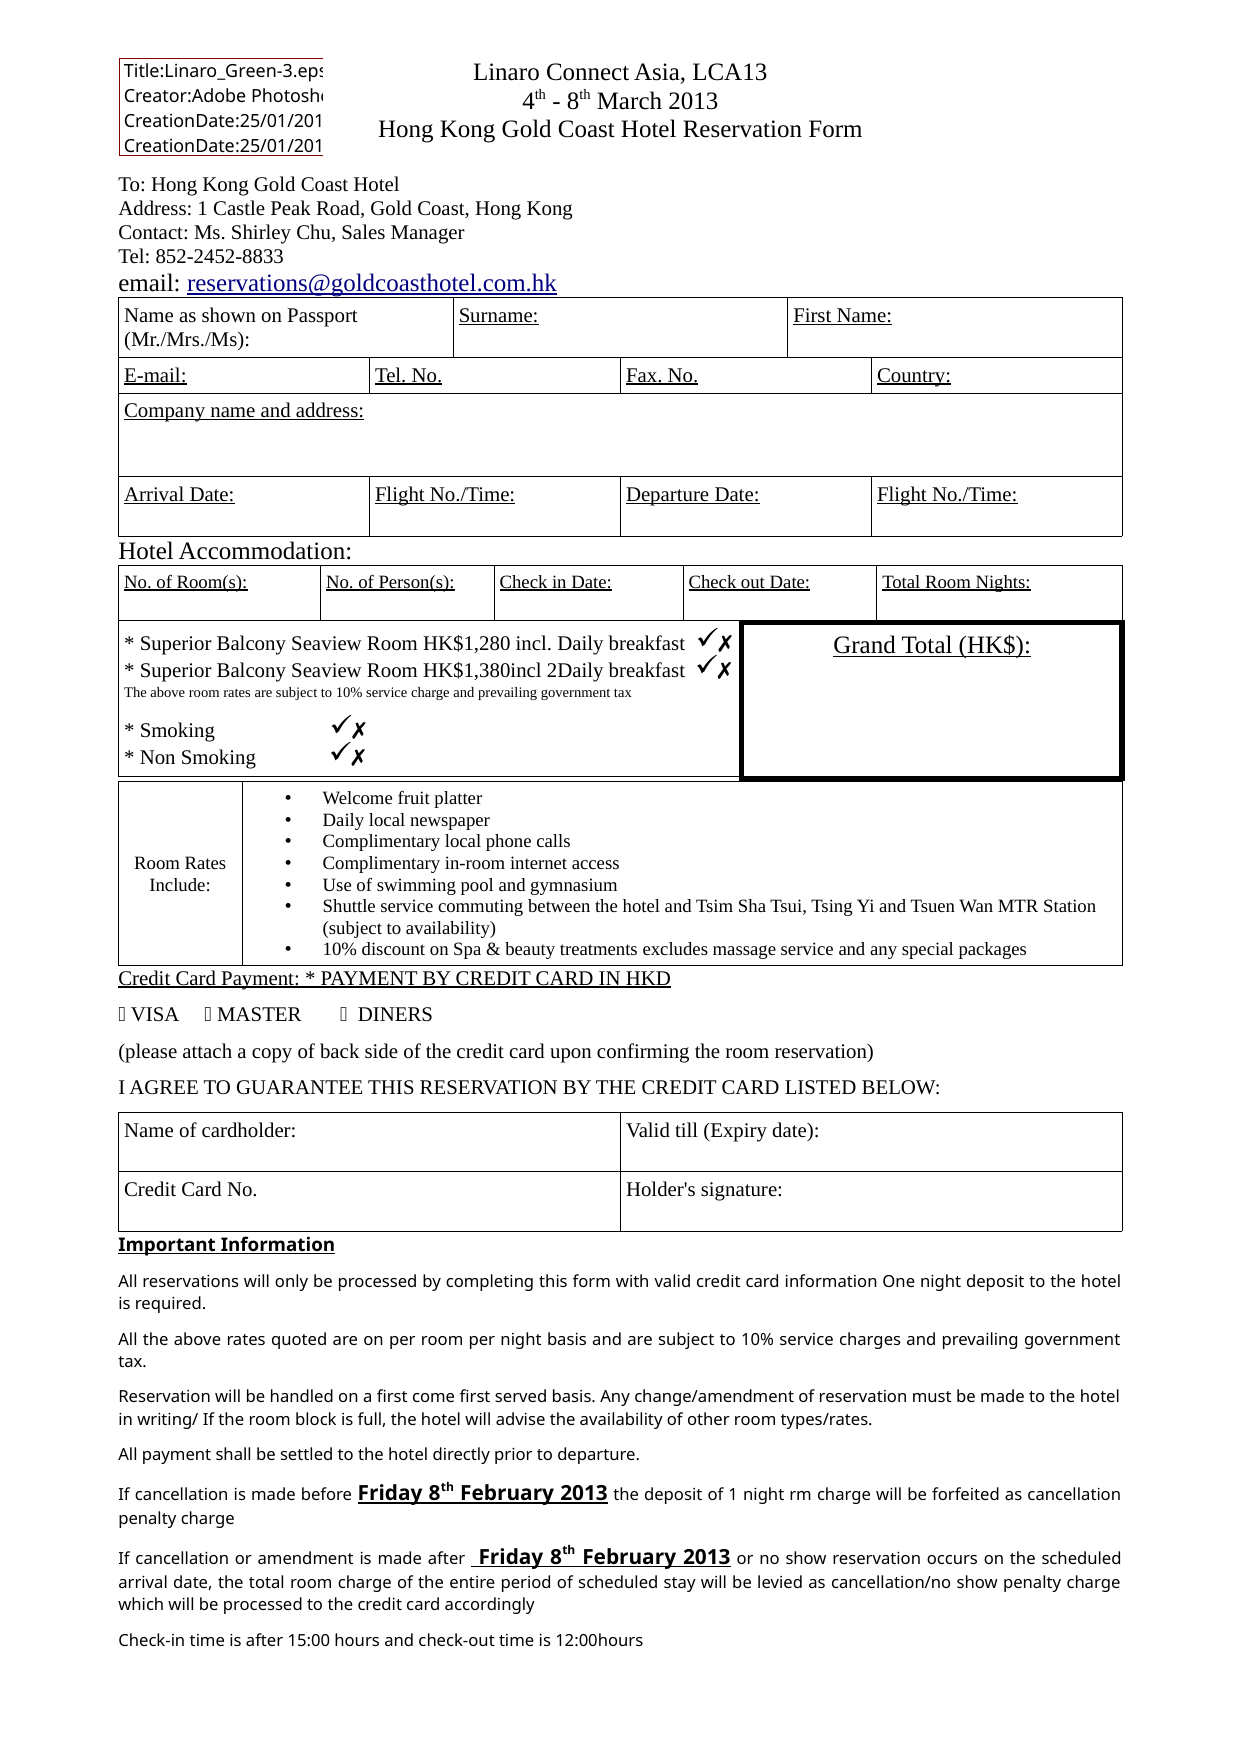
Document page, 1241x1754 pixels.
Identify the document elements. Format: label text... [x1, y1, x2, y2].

table_header Flight No./Time: [872, 477, 1122, 536]
table_header * Superior Balcony Seaview Room HK$1,280 incl. Daily breakfast ✓✗ * Superior Balcony Seaview Room HK$1,380incl 2Daily breakfast ✓✗ The above room rates are subject to 10% service charge and prevailing government tax * Smoking ✓✗ * Non Smoking ✓✗ [119, 621, 739, 776]
text Credit Card Payment: * PAYMENT BY CREDIT CARD IN HKD [118, 966, 1122, 989]
text Contact: Ms. Shirley Chu, Sales Manager [118, 220, 1122, 244]
text (please attach a copy of back side of the credit card upon confirming the room reservation) [118, 1039, 1122, 1063]
table_header Tel. No. [370, 358, 620, 392]
text If cancellation is made before Friday 8th February 2013 the deposit of 1 night rm charge will be forfeited as cancellation penalty charge [118, 1478, 1122, 1529]
text All payment shall be settled to the hotel directly prior to departure. [118, 1443, 1122, 1466]
table_header No. of Person(s): [321, 566, 494, 619]
table_header Surname: [454, 298, 787, 357]
text 4th - 8th March 2013 [120, 86, 1122, 114]
table_header Grand Total (HK$): [744, 625, 1119, 776]
table_header Name of cardholder: [119, 1113, 620, 1171]
text Reservation will be handled on a first come first served basis. Any change/amendment of reservation must be made to the hotel in writing/ If the room block is full, the hotel will advise the availability of other room types/rates. [118, 1385, 1122, 1431]
table_header Company name and address: [119, 394, 1122, 476]
table_cell Holder's signature: [621, 1172, 1122, 1231]
table_header Room Rates Include: [119, 782, 242, 965]
text Tel: 852-2452-8833 [118, 244, 1122, 268]
table_header Check in Date: [495, 566, 683, 619]
table_header Check out Date: [684, 566, 876, 619]
table_header Fax. No. [621, 358, 871, 392]
text Hong Kong Gold Coast Hotel Reservation Form [120, 114, 1122, 143]
table_header Welcome fruit platter Daily local newspaper Complimentary local phone calls Complimentary in-room internet access Use of swimming pool and gymnasium Shuttle service commuting between the hotel and Tsim Sha Tsui, Tsing Yi and Tsuen Wan MTR Station (subject to availability) 10% discount on Spa & beauty treatments excludes massage service and any special packages [243, 782, 1122, 965]
table_header Departure Date: [621, 477, 871, 536]
text If cancellation or amendment is made after Friday 8th February 2013 or no show reservation occurs on the scheduled arrival date, the total room charge of the entire period of scheduled stay will be levied as cancellation/no show penalty charge which will be processed to the credit card accordingly [118, 1542, 1122, 1616]
table_header Flight No./Time: [370, 477, 620, 536]
text Important Information [118, 1232, 1122, 1257]
text All the above rates quoted are on per room per night basis and are subject to 10% service charges and prevailing government tax. [118, 1327, 1122, 1373]
table_header First Name: [788, 298, 1122, 357]
table_header Total Room Nights: [877, 566, 1122, 619]
text Linaro Connect Asia, LCA13 [118, 57, 1122, 86]
table_header No. of Room(s): [119, 566, 320, 619]
table_header Name as shown on Passport (Mr./Mrs./Ms): [119, 298, 453, 357]
text Check-in time is after 15:00 hours and check-out time is 12:00hours [118, 1628, 1122, 1651]
text To: Hong Kong Gold Coast Hotel [118, 172, 1122, 196]
text I AGREE TO GUARANTEE THIS RESERVATION BY THE CREDIT CARD LISTED BELOW: [118, 1075, 1122, 1099]
text email: reservations@goldcoasthotel.com.hk [118, 268, 1122, 297]
text Address: 1 Castle Peak Road, Gold Coast, Hong Kong [118, 196, 1122, 220]
table_header Arrival Date: [119, 477, 369, 536]
table_cell Credit Card No. [119, 1172, 620, 1231]
table_header Valid till (Expiry date): [621, 1113, 1122, 1171]
table_header Country: [872, 358, 1122, 392]
table_header E-mail: [119, 358, 369, 392]
text All reservations will only be processed by completing this form with valid credit card information One night deposit to the hotel is required. [118, 1269, 1122, 1315]
text Hotel Accommodation: [118, 537, 1122, 565]
text c VISA c MASTER c DINERS [118, 1002, 1122, 1026]
